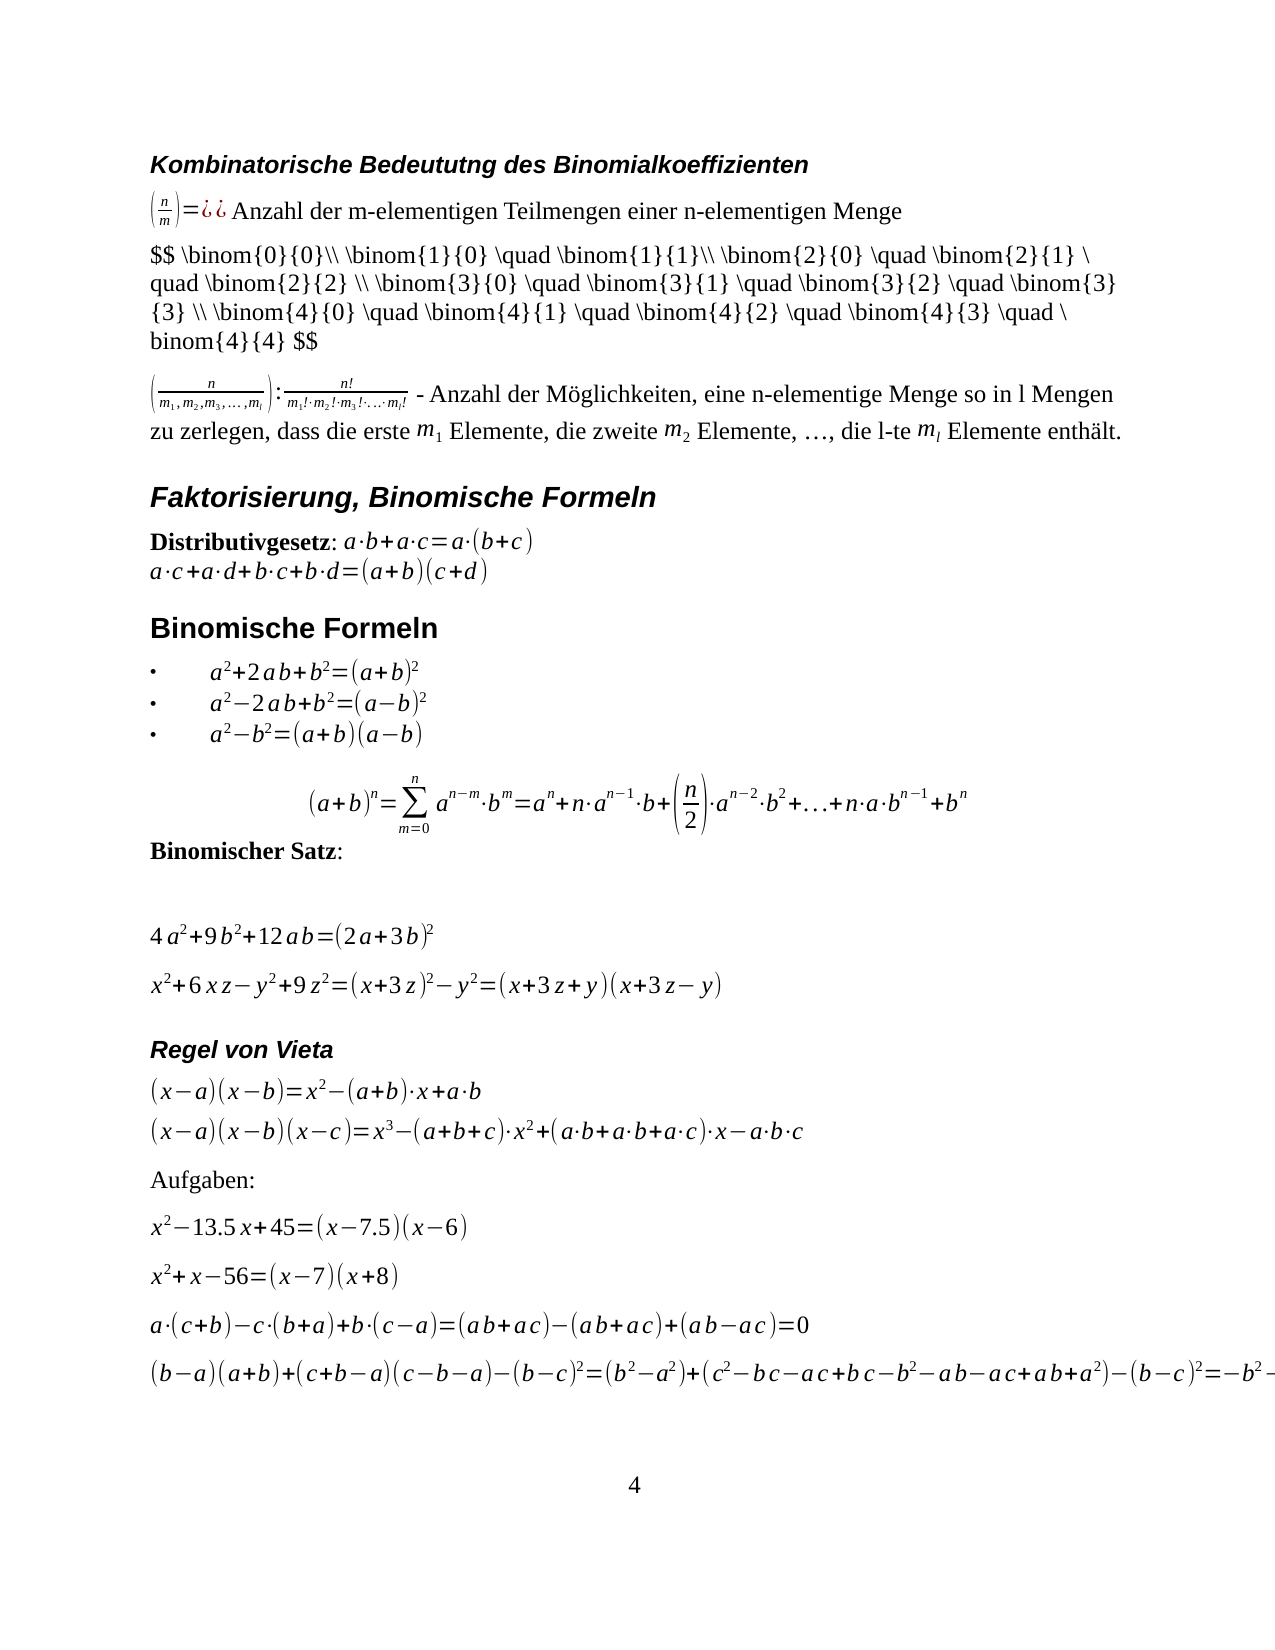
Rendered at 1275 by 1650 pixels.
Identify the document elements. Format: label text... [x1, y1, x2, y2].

text Binomischer Satz: [150, 751, 1125, 865]
text $$ \binom{0}{0}\\ \binom{1}{0} \quad \binom{1}{1}\\ \binom{2}{0} \quad \binom{2}{1} \quad \binom{2}{2} \\ \binom{3}{0} \quad \binom{3}{1} \quad \binom{3}{2} \quad \binom{3}{3} \\ \binom{4}{0} \quad \binom{4}{1} \quad \binom{4}{2} \quad \binom{4}{3} \quad \binom{4}{4} $$ [150, 240, 1125, 355]
subtitle Binomische Formeln [150, 611, 1125, 644]
text - Anzahl der Möglichkeiten, eine n-elementige Menge so in l Mengen zu zerlegen, dass die erste Elemente, die zweite Elemente, …, die l-te Elemente enthält. [150, 373, 1125, 446]
text Anzahl der m-elementigen Teilmengen einer n-elementigen Menge [150, 191, 1125, 231]
subtitle Regel von Vieta [150, 1035, 1125, 1063]
subtitle Kombinatorische Bedeututng des Binomialkoeffizienten [150, 150, 1125, 178]
text Distributivgesetz: [150, 526, 1125, 586]
text Aufgaben: [150, 1165, 1125, 1194]
subtitle Faktorisierung, Binomische Formeln [150, 480, 1125, 513]
